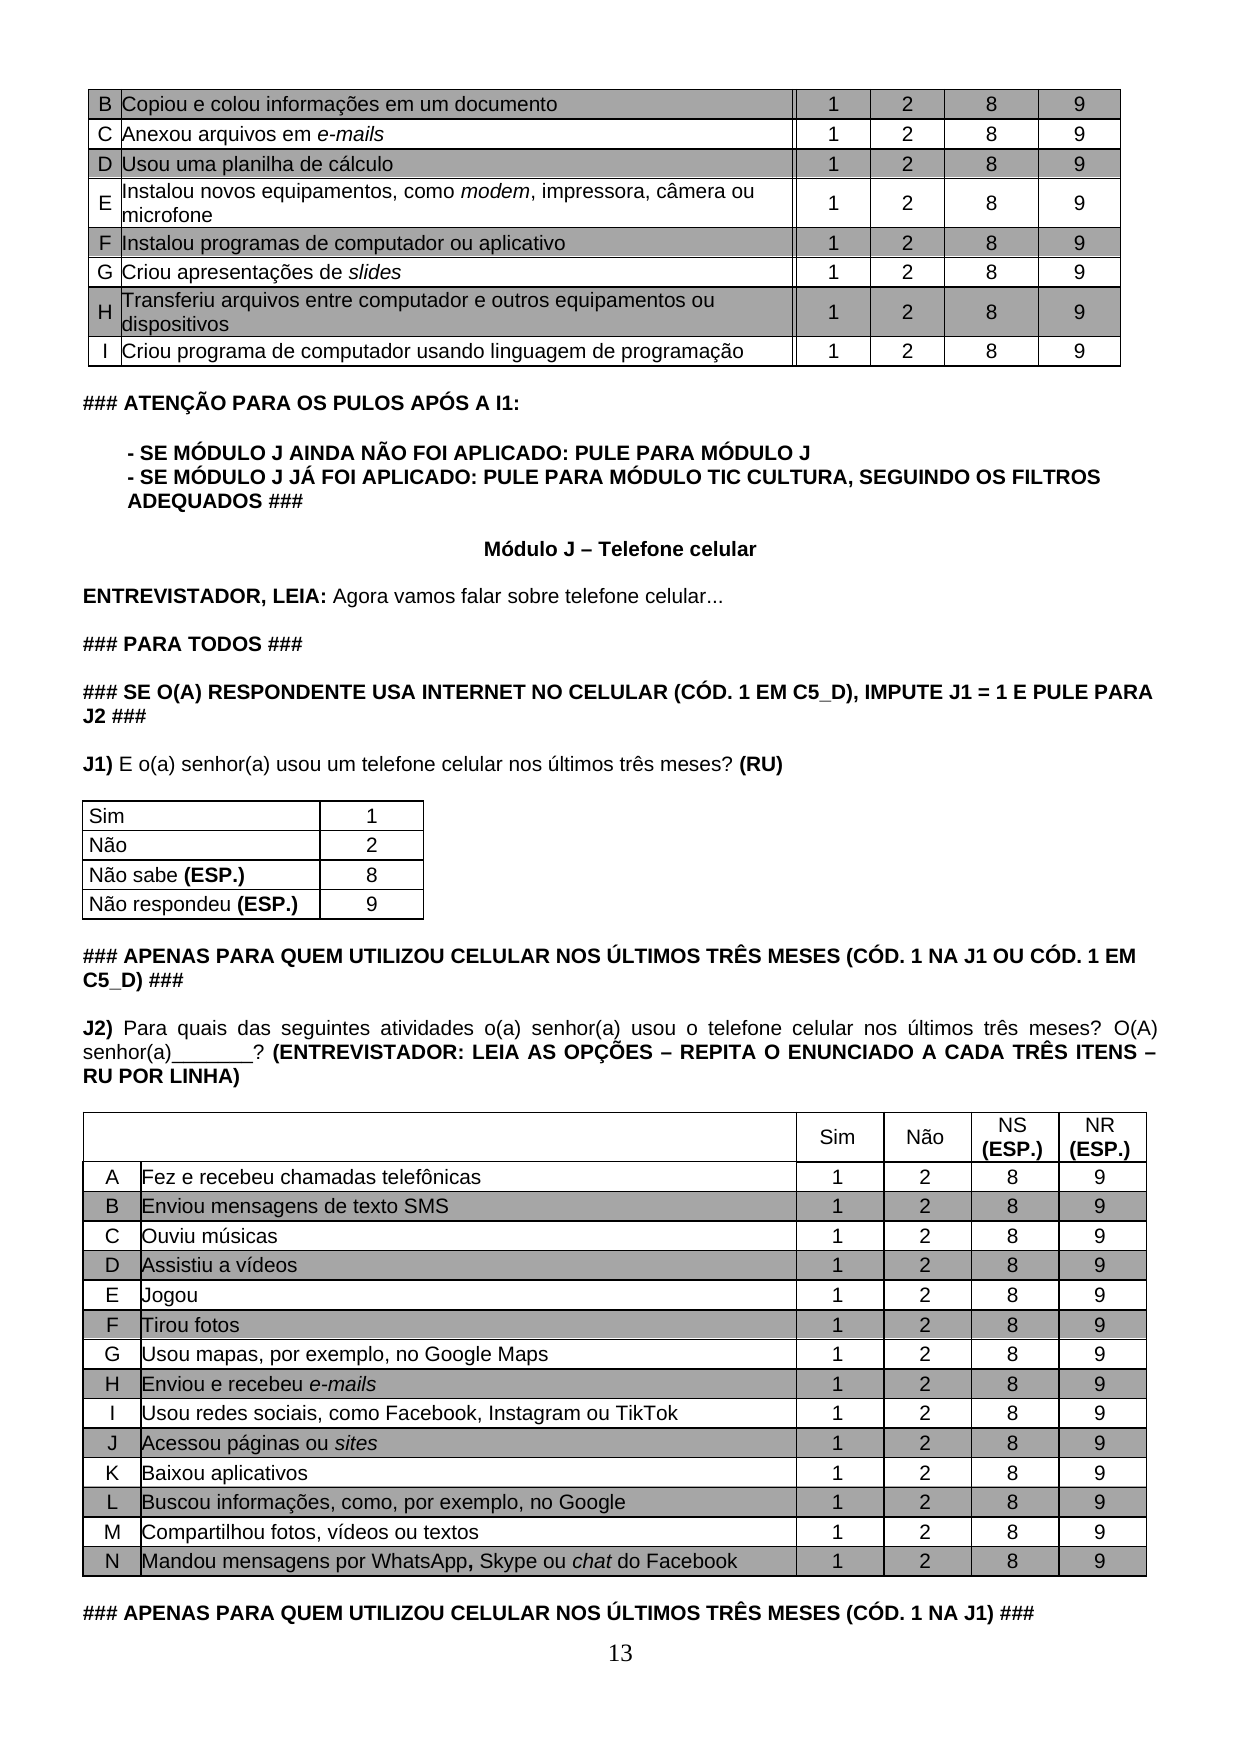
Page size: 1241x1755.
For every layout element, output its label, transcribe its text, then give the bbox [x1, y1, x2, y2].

table_cell 1 [797, 1340, 883, 1368]
table_cell E [89, 179, 121, 227]
table_cell Compartilhou fotos, vídeos ou textos [142, 1518, 796, 1546]
table_cell 9 [1060, 1488, 1146, 1516]
table_cell 1 [797, 258, 870, 286]
table_cell 8 [945, 179, 1038, 227]
table_cell D [84, 1251, 140, 1279]
table_cell 8 [972, 1399, 1058, 1427]
table_cell L [84, 1488, 140, 1516]
table_cell 2 [885, 1163, 971, 1191]
table_cell Assistiu a vídeos [142, 1251, 796, 1279]
table_cell 8 [972, 1281, 1058, 1309]
table_cell 2 [871, 150, 944, 177]
table_cell 9 [1060, 1192, 1146, 1220]
text J1) E o(a) senhor(a) usou um telefone celular nos últimos três meses? (RU) [83, 752, 1158, 776]
table_cell 2 [885, 1370, 971, 1398]
table_cell 8 [972, 1192, 1058, 1220]
table_cell Enviou mensagens de texto SMS [142, 1192, 796, 1220]
table_cell 2 [871, 337, 944, 365]
table_cell 2 [885, 1192, 971, 1220]
table_cell 8 [972, 1370, 1058, 1398]
table_header Sim [83, 802, 319, 829]
table_cell 1 [797, 120, 870, 148]
table_cell 2 [871, 120, 944, 148]
text ### SE O(A) RESPONDENTE USA INTERNET NO CELULAR (CÓD. 1 EM C5_D), IMPUTE J1 = 1 E PULE PARA J2 ### [83, 680, 1158, 728]
table_cell 2 [885, 1547, 971, 1575]
table_cell 8 [945, 258, 1038, 286]
table_cell 2 [885, 1518, 971, 1546]
table_cell D [89, 150, 121, 177]
table_cell 1 [797, 1429, 883, 1457]
table_header Não [885, 1113, 971, 1161]
table_cell 8 [972, 1340, 1058, 1368]
table_cell 1 [797, 1488, 883, 1516]
table_cell 1 [797, 1518, 883, 1546]
table_cell 8 [321, 861, 423, 889]
table_cell 8 [972, 1429, 1058, 1457]
table_cell F [84, 1311, 140, 1338]
table_cell H [89, 288, 121, 336]
table_cell Não respondeu (ESP.) [83, 890, 319, 918]
table_cell 2 [885, 1458, 971, 1486]
table_cell 2 [885, 1281, 971, 1309]
table_cell 9 [1039, 288, 1120, 336]
table_cell Copiou e colou informações em um documento [122, 90, 792, 118]
table_cell 8 [972, 1251, 1058, 1279]
table_cell 9 [1060, 1518, 1146, 1546]
table_cell 9 [1060, 1281, 1146, 1309]
table_cell 9 [1039, 120, 1120, 148]
table_header [84, 1113, 796, 1161]
table_cell 8 [945, 90, 1038, 118]
table_cell 2 [871, 228, 944, 256]
table_cell Baixou aplicativos [142, 1458, 796, 1486]
table_cell Anexou arquivos em e-mails [122, 120, 792, 148]
table_header 1 [321, 802, 423, 829]
table_cell 8 [972, 1458, 1058, 1486]
table_cell 8 [972, 1311, 1058, 1338]
table_cell G [89, 258, 121, 286]
table_cell K [84, 1458, 140, 1486]
table_cell Não [83, 831, 319, 859]
table_cell 1 [797, 228, 870, 256]
table_cell Fez e recebeu chamadas telefônicas [142, 1162, 796, 1191]
table_cell 9 [1039, 337, 1120, 365]
table_cell 9 [1039, 150, 1120, 177]
table_cell Ouviu músicas [142, 1222, 796, 1250]
table_cell Acessou páginas ou sites [142, 1429, 796, 1457]
text ### PARA TODOS ### [83, 632, 1158, 656]
table_cell 1 [797, 1399, 883, 1427]
table_header NS (ESP.) [972, 1113, 1058, 1161]
table_cell 2 [871, 258, 944, 286]
table_cell 2 [885, 1222, 971, 1250]
table_cell 1 [797, 1163, 883, 1191]
table_cell 2 [885, 1311, 971, 1338]
table_cell Buscou informações, como, por exemplo, no Google [142, 1488, 796, 1516]
table_cell 9 [1060, 1458, 1146, 1486]
table_cell Criou apresentações de slides [122, 258, 792, 286]
table_cell 9 [1060, 1370, 1146, 1398]
table_cell I [89, 337, 121, 365]
table_cell 9 [1060, 1163, 1146, 1191]
table_cell Enviou e recebeu e-mails [142, 1370, 796, 1398]
table_cell 1 [797, 90, 870, 118]
table_cell Usou mapas, por exemplo, no Google Maps [142, 1340, 796, 1368]
table_cell M [84, 1518, 140, 1546]
table_cell 9 [1039, 258, 1120, 286]
table_cell 9 [1060, 1311, 1146, 1338]
text ### APENAS PARA QUEM UTILIZOU CELULAR NOS ÚLTIMOS TRÊS MESES (CÓD. 1 NA J1 OU CÓD. 1 EM C5_D) ### [83, 944, 1158, 992]
table_cell Jogou [142, 1281, 796, 1309]
table_cell Usou redes sociais, como Facebook, Instagram ou TikTok [142, 1399, 796, 1427]
text ### APENAS PARA QUEM UTILIZOU CELULAR NOS ÚLTIMOS TRÊS MESES (CÓD. 1 NA J1) ### [83, 1601, 1158, 1625]
table_cell 1 [797, 288, 870, 336]
text - SE MÓDULO J JÁ FOI APLICADO: PULE PARA MÓDULO TIC CULTURA, SEGUINDO OS FILTROS ADEQUADOS ### [127, 464, 1146, 512]
table_cell 1 [797, 1192, 883, 1220]
table_cell J [84, 1429, 140, 1457]
text - SE MÓDULO J AINDA NÃO FOI APLICADO: PULE PARA MÓDULO J [127, 441, 1146, 464]
table_cell 1 [797, 1458, 883, 1486]
table_cell G [84, 1340, 140, 1368]
table_cell 1 [797, 1370, 883, 1398]
table_cell C [84, 1222, 140, 1250]
subtitle Módulo J – Telefone celular [83, 536, 1158, 560]
table_cell 1 [797, 150, 870, 177]
table_cell 9 [1060, 1222, 1146, 1250]
table_cell 9 [1039, 90, 1120, 118]
table_cell 9 [1039, 179, 1120, 227]
table_cell 2 [885, 1488, 971, 1516]
table_cell Criou programa de computador usando linguagem de programação [122, 337, 792, 365]
table_cell 9 [1060, 1429, 1146, 1457]
table_cell 9 [1060, 1251, 1146, 1279]
table_cell 1 [797, 1251, 883, 1279]
table_cell B [84, 1192, 140, 1220]
table_cell 9 [1039, 228, 1120, 256]
table_cell 8 [972, 1222, 1058, 1250]
table_cell 2 [871, 90, 944, 118]
table_cell 2 [885, 1429, 971, 1457]
table_cell 8 [945, 120, 1038, 148]
table_cell 8 [972, 1518, 1058, 1546]
table_cell 2 [885, 1399, 971, 1427]
table_cell Não sabe (ESP.) [83, 861, 319, 889]
table_cell Tirou fotos [142, 1311, 796, 1338]
table_cell C [89, 120, 121, 148]
table_cell 1 [797, 1222, 883, 1250]
table_cell A [84, 1162, 140, 1191]
table_cell Instalou novos equipamentos, como modem, impressora, câmera ou microfone [122, 179, 792, 227]
text ENTREVISTADOR, LEIA: Agora vamos falar sobre telefone celular... [83, 584, 1158, 608]
table_cell B [89, 90, 121, 118]
table_cell 9 [1060, 1340, 1146, 1368]
table_cell 8 [945, 228, 1038, 256]
table_cell 1 [797, 1281, 883, 1309]
table_cell 8 [972, 1163, 1058, 1191]
table_cell H [84, 1370, 140, 1398]
table_cell 8 [972, 1488, 1058, 1516]
table_cell 2 [321, 831, 423, 859]
table_cell 1 [797, 1547, 883, 1575]
table_cell 8 [945, 337, 1038, 365]
table_cell 1 [797, 179, 870, 227]
text J2) Para quais das seguintes atividades o(a) senhor(a) usou o telefone celular nos últimos três meses? O(A) senhor(a)_______? (ENTREVISTADOR: LEIA AS OPÇÕES – REPITA O ENUNCIADO A CADA TRÊS ITENS – RU POR LINHA) [83, 1016, 1158, 1088]
table_cell E [84, 1281, 140, 1309]
table_cell N [84, 1547, 140, 1575]
table_cell 2 [871, 179, 944, 227]
table_cell Transferiu arquivos entre computador e outros equipamentos ou dispositivos [122, 288, 792, 336]
text ### ATENÇÃO PARA OS PULOS APÓS A I1: [83, 391, 1158, 416]
table_cell Instalou programas de computador ou aplicativo [122, 228, 792, 256]
table_cell 9 [1060, 1399, 1146, 1427]
table_header Sim [797, 1113, 883, 1161]
table_cell 1 [797, 1311, 883, 1338]
table_cell Mandou mensagens por WhatsApp, Skype ou chat do Facebook [142, 1547, 796, 1575]
table_cell 8 [945, 288, 1038, 336]
table_cell 8 [972, 1547, 1058, 1575]
table_cell 9 [1060, 1547, 1146, 1575]
table_cell Usou uma planilha de cálculo [122, 150, 792, 177]
table_cell I [84, 1399, 140, 1427]
table_cell 1 [797, 337, 870, 365]
table_header NR (ESP.) [1060, 1113, 1146, 1161]
table_cell 8 [945, 150, 1038, 177]
table_cell 2 [885, 1251, 971, 1279]
table_cell F [89, 228, 121, 256]
table_cell 2 [871, 288, 944, 336]
table_cell 9 [321, 890, 423, 918]
table_cell 2 [885, 1340, 971, 1368]
